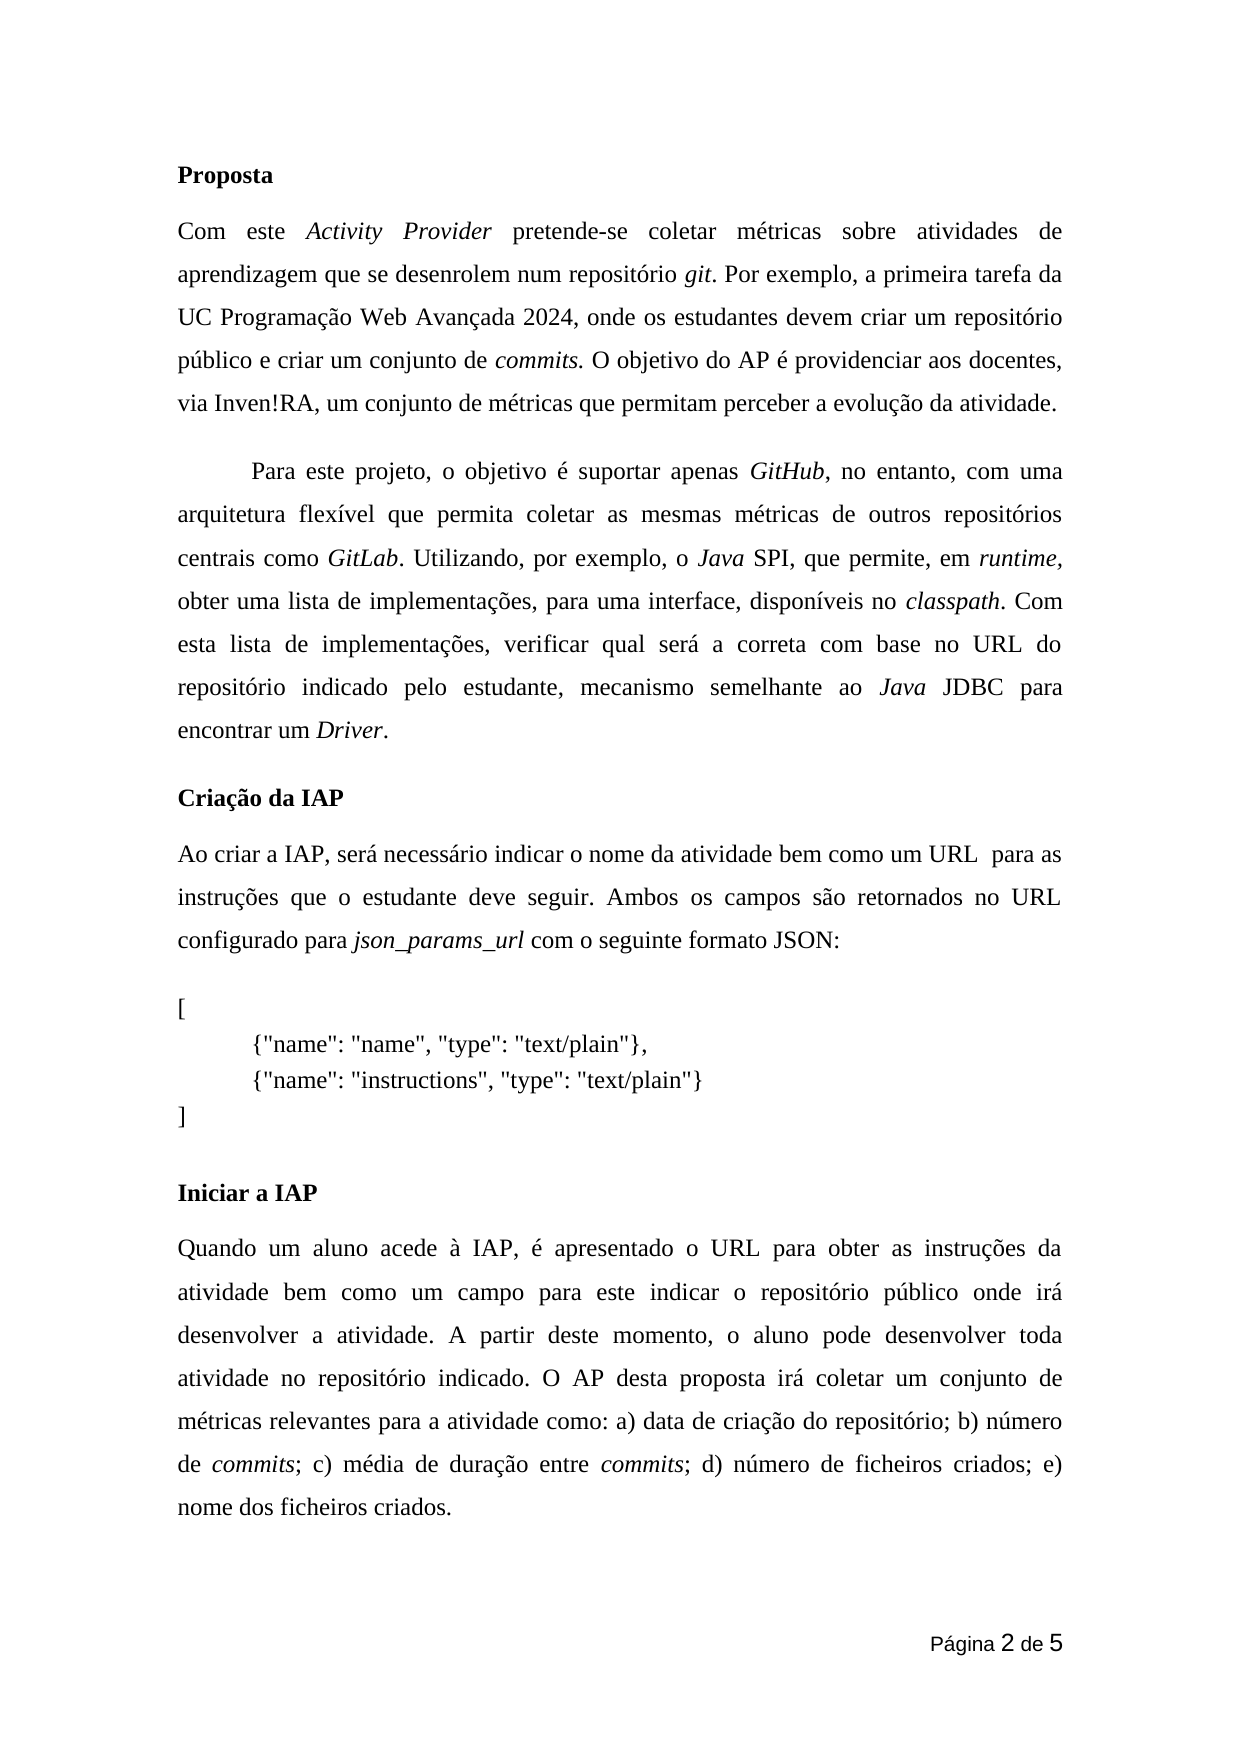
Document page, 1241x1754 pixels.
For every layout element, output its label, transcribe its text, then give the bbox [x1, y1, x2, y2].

text [ [177, 993, 1063, 1022]
text Quando um aluno acede à IAP, é apresentado o URL para obter as instruções da atividade bem como um campo para este indicar o repositório público onde irá desenvolver a atividade. A partir deste momento, o aluno pode desenvolver toda atividade no repositório indicado. O AP desta proposta irá coletar um conjunto de métricas relevantes para a atividade como: a) data de criação do repositório; b) número de commits; c) média de duração entre commits; d) número de ficheiros criados; e) nome dos ficheiros criados. [177, 1233, 1063, 1521]
subtitle Criação da IAP [177, 783, 1063, 812]
text Para este projeto, o objetivo é suportar apenas GitHub, no entanto, com uma arquitetura flexível que permita coletar as mesmas métricas de outros repositórios centrais como GitLab. Utilizando, por exemplo, o Java SPI, que permite, em runtime, obter uma lista de implementações, para uma interface, disponíveis no classpath. Com esta lista de implementações, verificar qual será a correta com base no URL do repositório indicado pelo estudante, mecanismo semelhante ao Java JDBC para encontrar um Driver. [177, 456, 1063, 744]
text Com este Activity Provider pretende-se coletar métricas sobre atividades de aprendizagem que se desenrolem num repositório git. Por exemplo, a primeira tarefa da UC Programação Web Avançada 2024, onde os estudantes devem criar um repositório público e criar um conjunto de commits. O objetivo do AP é providenciar aos docentes, via Inven!RA, um conjunto de métricas que permitam perceber a evolução da atividade. [177, 216, 1063, 417]
subtitle Iniciar a IAP [177, 1178, 1063, 1207]
text ] [177, 1101, 1063, 1129]
subtitle Proposta [177, 160, 1063, 189]
text {"name": "name", "type": "text/plain"}, [177, 1029, 1063, 1058]
text {"name": "instructions", "type": "text/plain"} [177, 1065, 1063, 1094]
text Ao criar a IAP, será necessário indicar o nome da atividade bem como um URL para as instruções que o estudante deve seguir. Ambos os campos são retornados no URL configurado para json_params_url com o seguinte formato JSON: [177, 839, 1063, 954]
